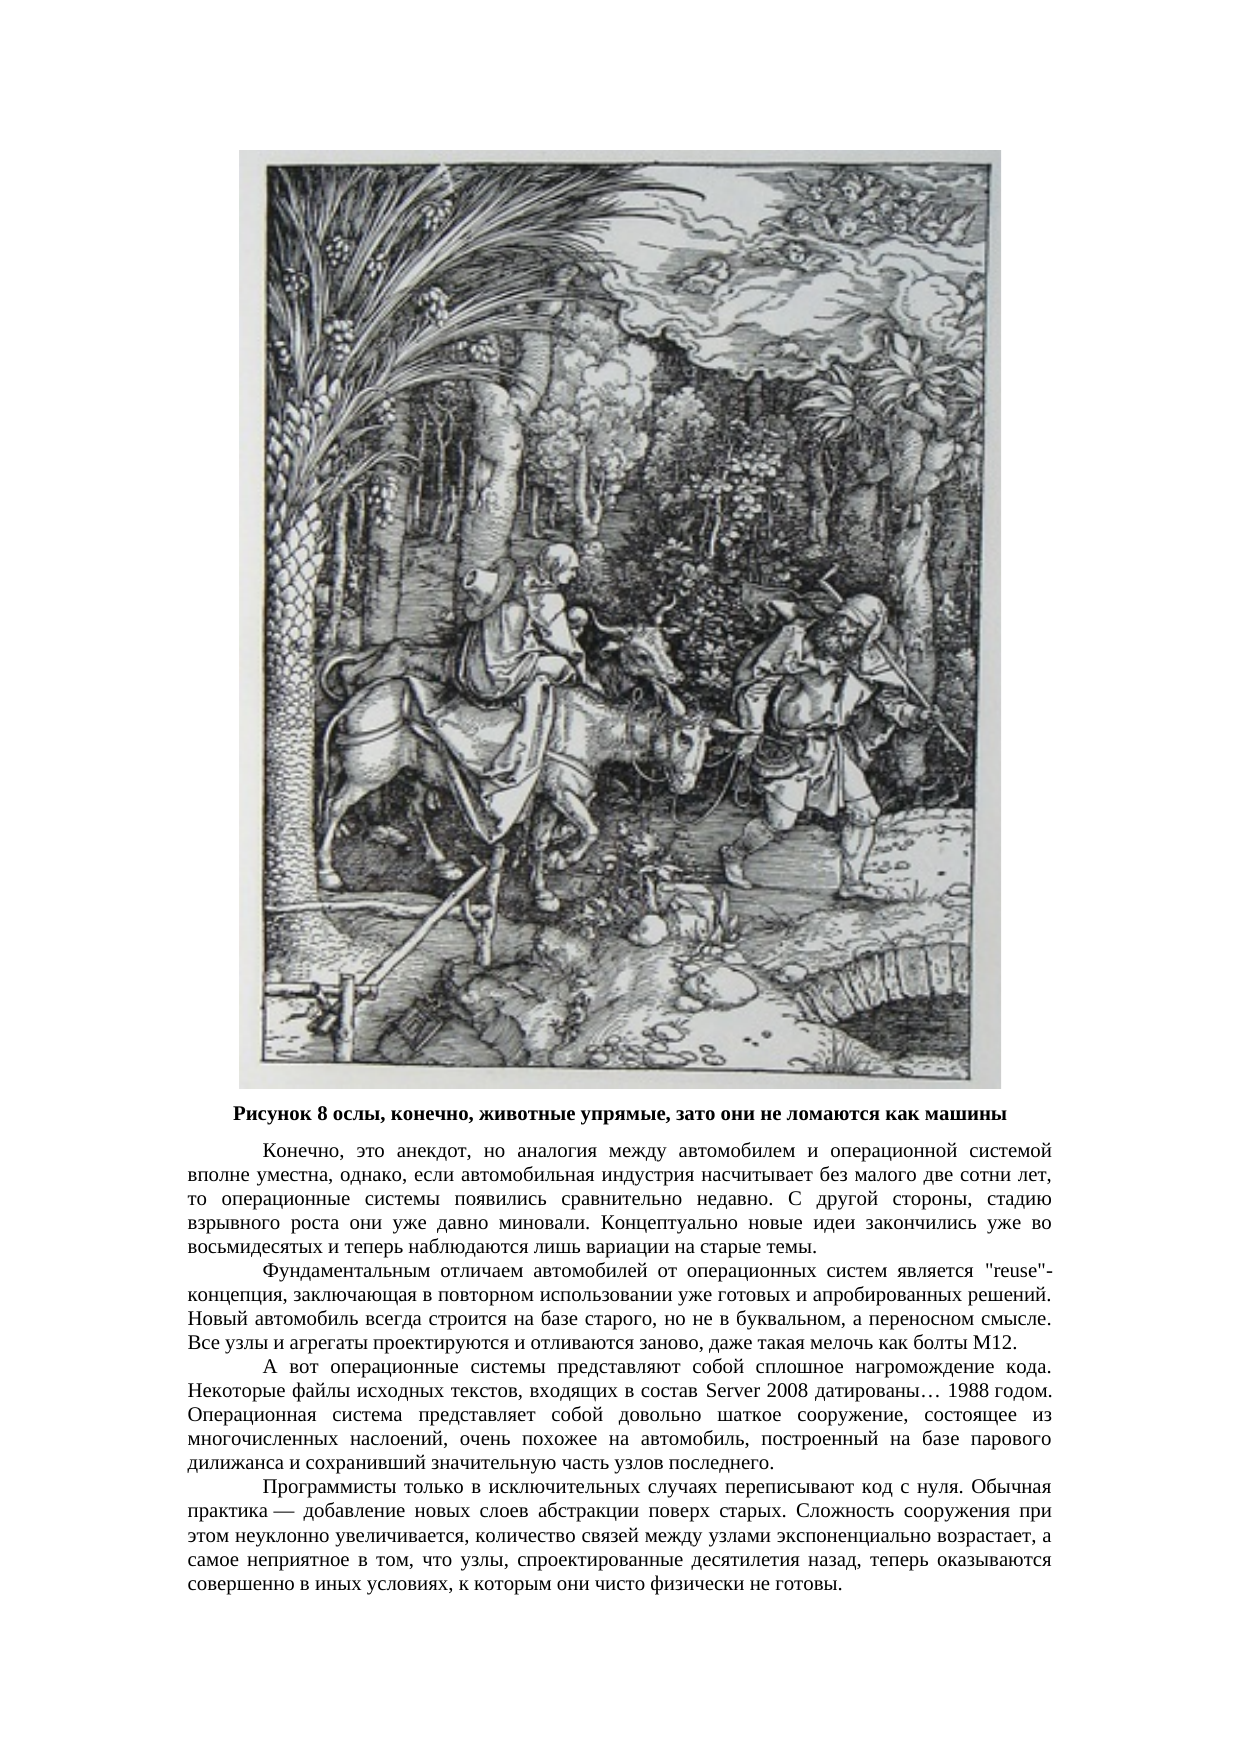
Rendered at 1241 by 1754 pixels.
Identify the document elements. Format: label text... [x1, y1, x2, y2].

text Программисты только в исключительных случаях переписывают код с нуля. Обычная практика — добавление новых слоев абстракции поверх старых. Сложность сооружения при этом неуклонно увеличивается, количество связей между узлами экспоненциально возрастает, а самое неприятное в том, что узлы, спроектированные десятилетия назад, теперь оказываются совершенно в иных условиях, к которым они чисто физически не готовы. [187, 1474, 1053, 1595]
picture [239, 150, 1002, 1089]
text Фундаментальным отличаем автомобилей от операционных систем является "reuse"-концепция, заключающая в повторном использовании уже готовых и апробированных решений. Новый автомобиль всегда строится на базе старого, но не в буквальном, а переносном смысле. Все узлы и агрегаты проектируются и отливаются заново, даже такая мелочь как болты М12. [187, 1258, 1053, 1354]
text Рисунок 8 ослы, конечно, животные упрямые, зато они не ломаются как машины [187, 1101, 1053, 1125]
text А вот операционные системы представляют собой сплошное нагромождение кода. Некоторые файлы исходных текстов, входящих в состав Server 2008 датированы… 1988 годом. Операционная система представляет собой довольно шаткое сооружение, состоящее из многочисленных наслоений, очень похожее на автомобиль, построенный на базе парового дилижанса и сохранивший значительную часть узлов последнего. [187, 1354, 1053, 1474]
text Конечно, это анекдот, но аналогия между автомобилем и операционной системой вполне уместна, однако, если автомобильная индустрия насчитывает без малого две сотни лет, то операционные системы появились сравнительно недавно. С другой стороны, стадию взрывного роста они уже давно миновали. Концептуально новые идеи закончились уже во восьмидесятых и теперь наблюдаются лишь вариации на старые темы. [187, 1137, 1053, 1258]
